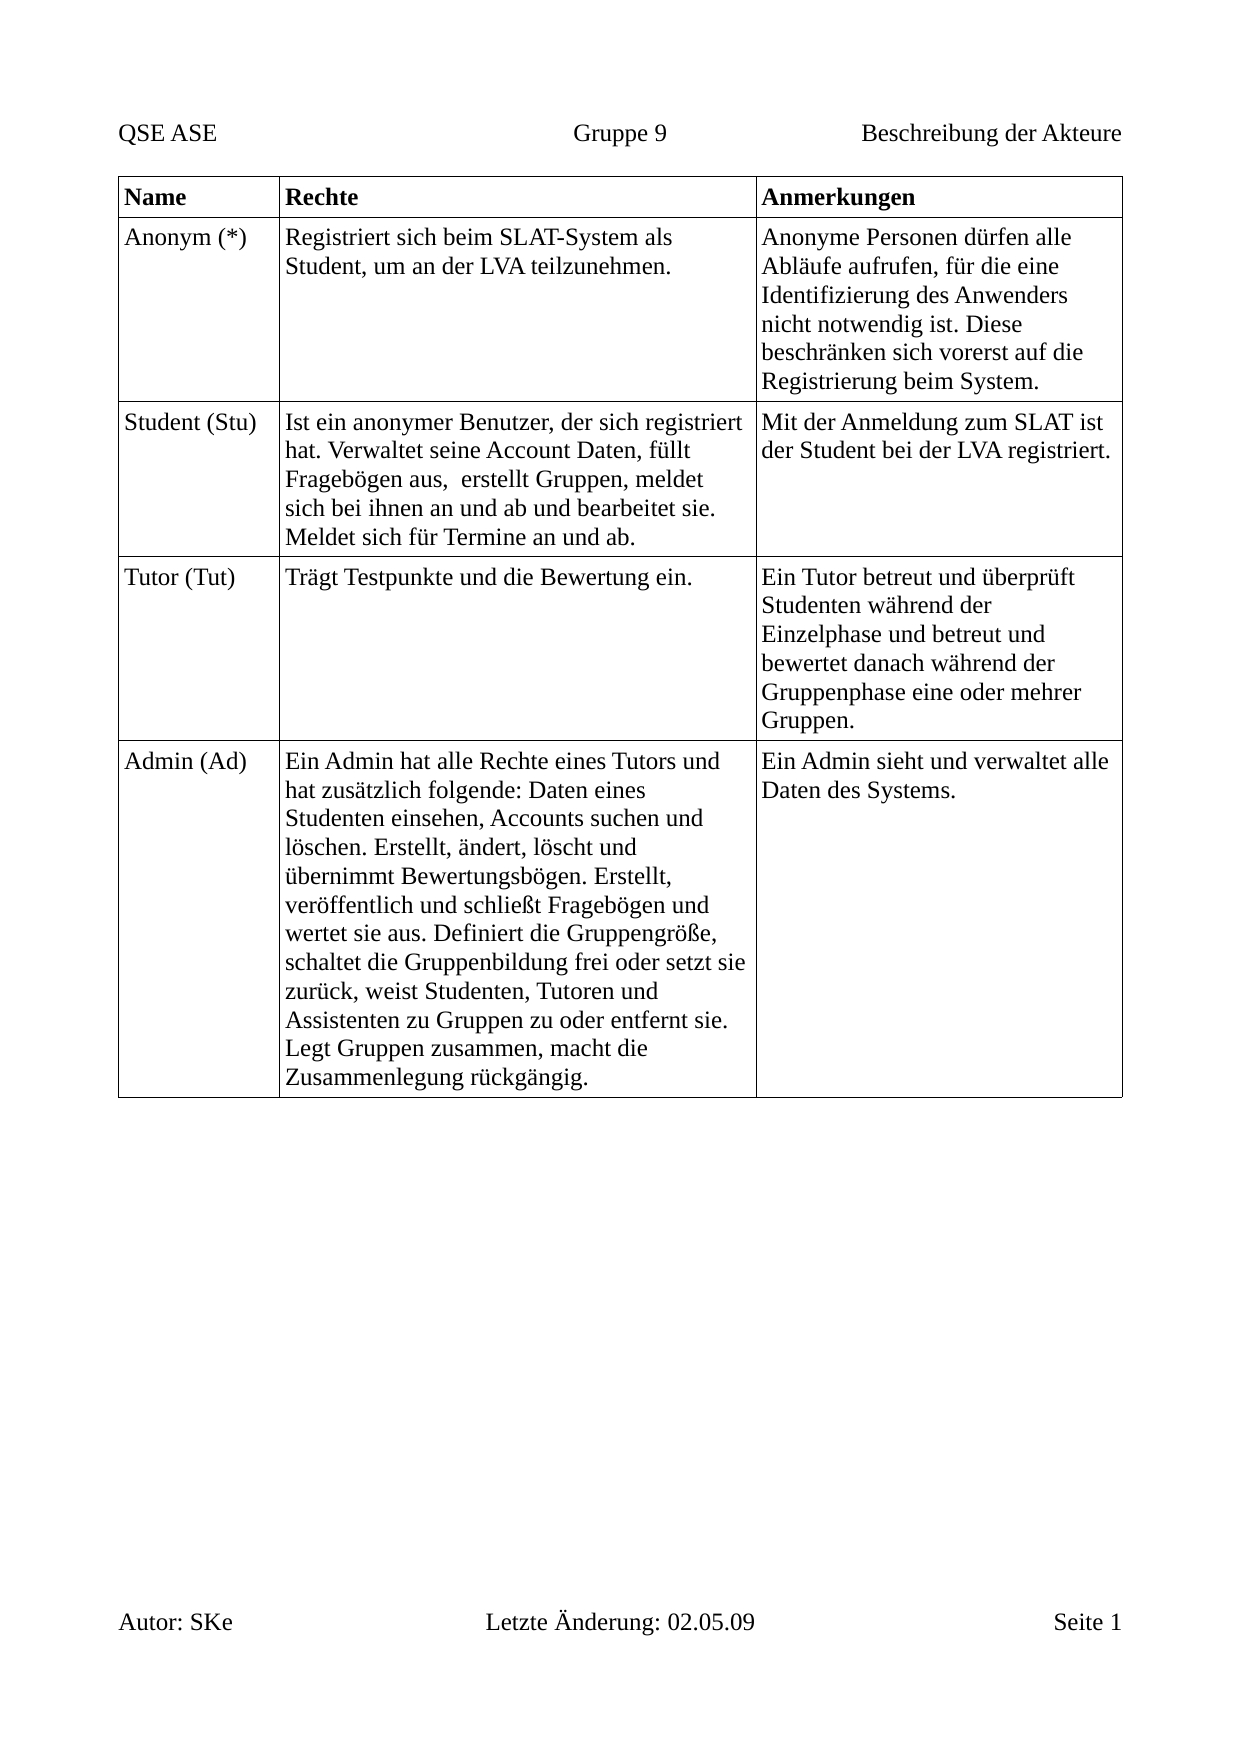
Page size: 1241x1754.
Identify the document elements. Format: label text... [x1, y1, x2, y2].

table_header Name [119, 177, 279, 217]
table_cell Student (Stu) [119, 402, 279, 556]
table_cell Ein Admin hat alle Rechte eines Tutors und hat zusätzlich folgende: Daten eines Studenten einsehen, Accounts suchen und löschen. Erstellt, ändert, löscht und übernimmt Bewertungsbögen. Erstellt, veröffentlich und schließt Fragebögen und wertet sie aus. Definiert die Gruppengröße, schaltet die Gruppenbildung frei oder setzt sie zurück, weist Studenten, Tutoren und Assistenten zu Gruppen zu oder entfernt sie. Legt Gruppen zusammen, macht die Zusammenlegung rückgängig. [280, 741, 756, 1097]
table_cell Registriert sich beim SLAT-System als Student, um an der LVA teilzunehmen. [280, 218, 756, 401]
table_cell Ein Tutor betreut und überprüft Studenten während der Einzelphase und betreut und bewertet danach während der Gruppenphase eine oder mehrer Gruppen. [757, 557, 1122, 740]
table_header Rechte [280, 177, 756, 217]
table_cell Tutor (Tut) [119, 557, 279, 740]
table_cell Mit der Anmeldung zum SLAT ist der Student bei der LVA registriert. [757, 402, 1122, 556]
table_cell Anonym (*) [119, 218, 279, 401]
table_cell Ein Admin sieht und verwaltet alle Daten des Systems. [757, 741, 1122, 1097]
table_cell Trägt Testpunkte und die Bewertung ein. [280, 557, 756, 740]
table_header Anmerkungen [757, 177, 1122, 217]
table_cell Ist ein anonymer Benutzer, der sich registriert hat. Verwaltet seine Account Daten, füllt Fragebögen aus, erstellt Gruppen, meldet sich bei ihnen an und ab und bearbeitet sie. Meldet sich für Termine an und ab. [280, 402, 756, 556]
table_cell Admin (Ad) [119, 741, 279, 1097]
table_cell Anonyme Personen dürfen alle Abläufe aufrufen, für die eine Identifizierung des Anwenders nicht notwendig ist. Diese beschränken sich vorerst auf die Registrierung beim System. [757, 218, 1122, 401]
